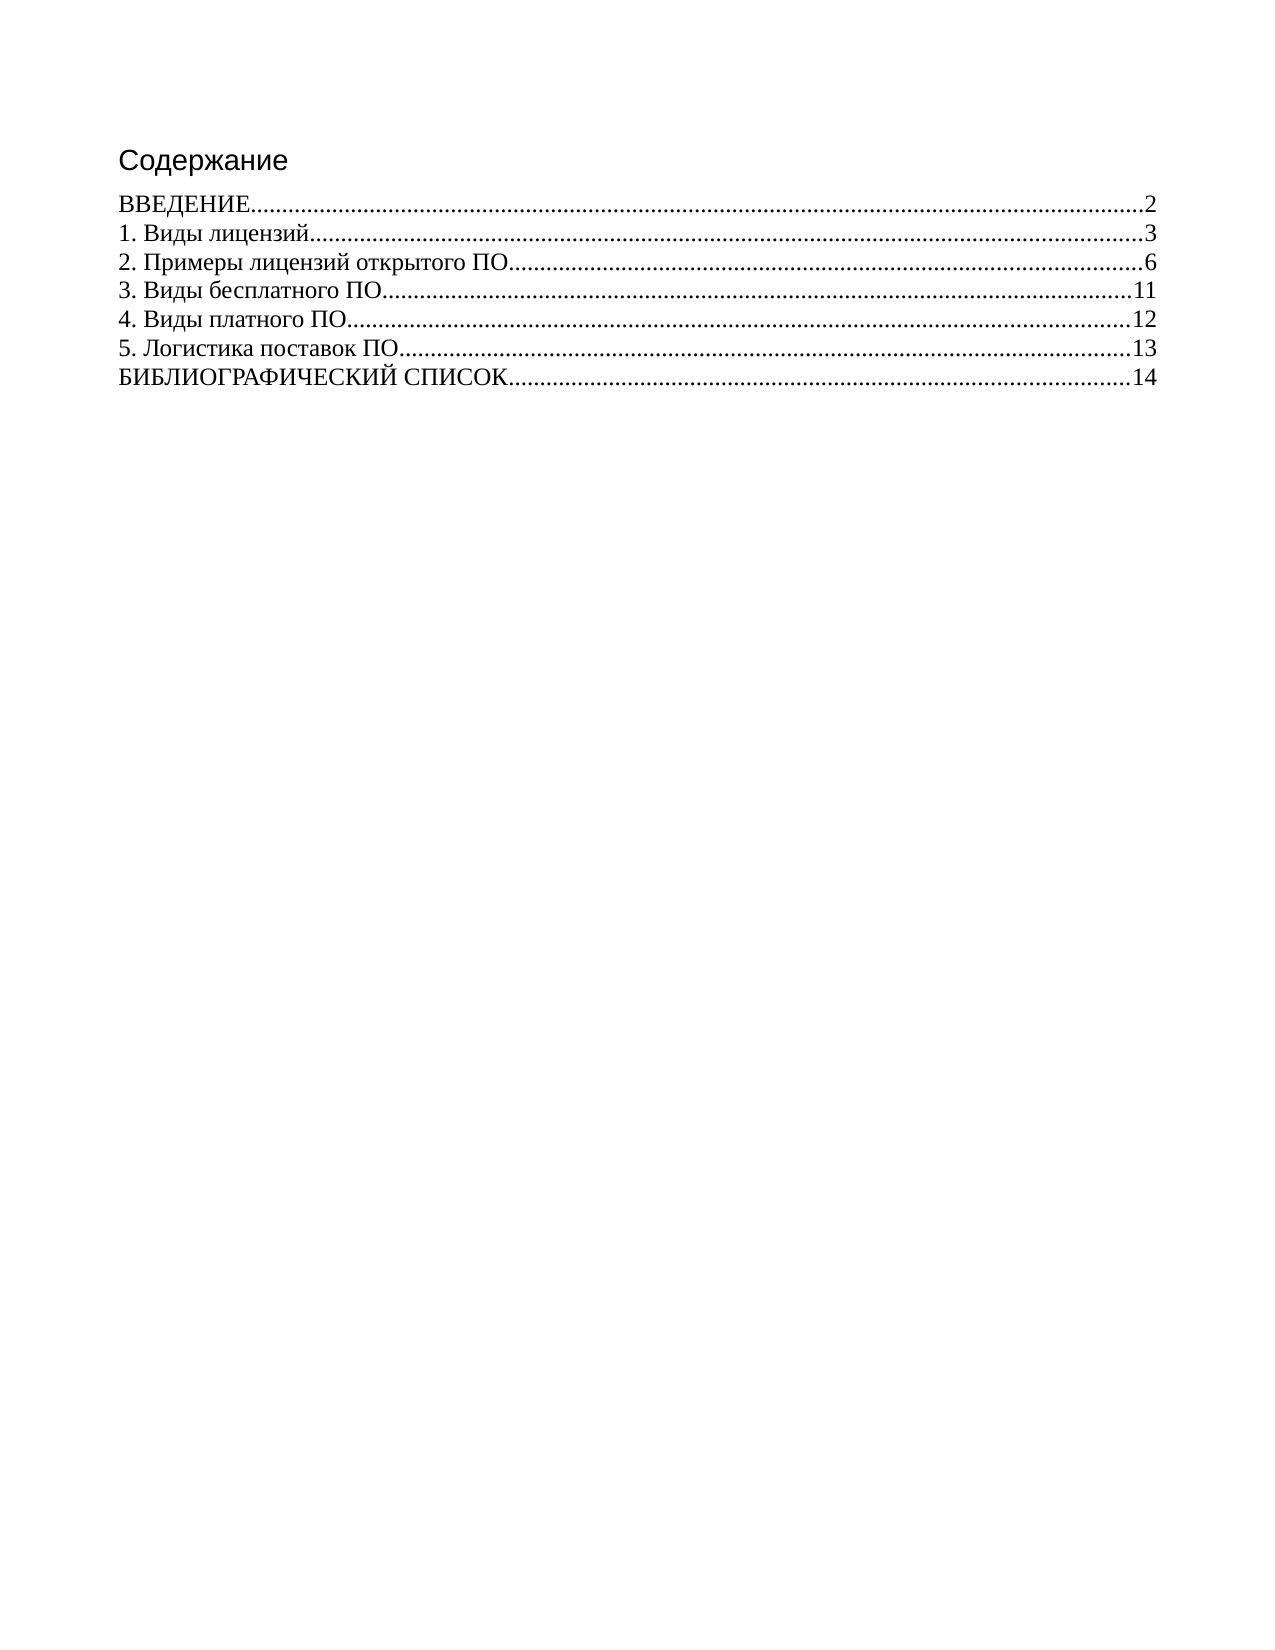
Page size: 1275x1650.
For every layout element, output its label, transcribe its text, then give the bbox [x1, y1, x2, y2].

text 2. Примеры лицензий открытого ПО 6 [118, 247, 1157, 275]
text ВВЕДЕНИЕ 2 [118, 189, 1157, 218]
text БИБЛИОГРАФИЧЕСКИЙ СПИСОК 14 [118, 362, 1157, 390]
text 5. Логистика поставок ПО 13 [118, 333, 1157, 362]
subtitle Содержание [118, 143, 1157, 177]
text 4. Виды платного ПО 12 [118, 304, 1157, 333]
text 1. Виды лицензий 3 [118, 218, 1157, 247]
text 3. Виды бесплатного ПО 11 [118, 275, 1157, 304]
